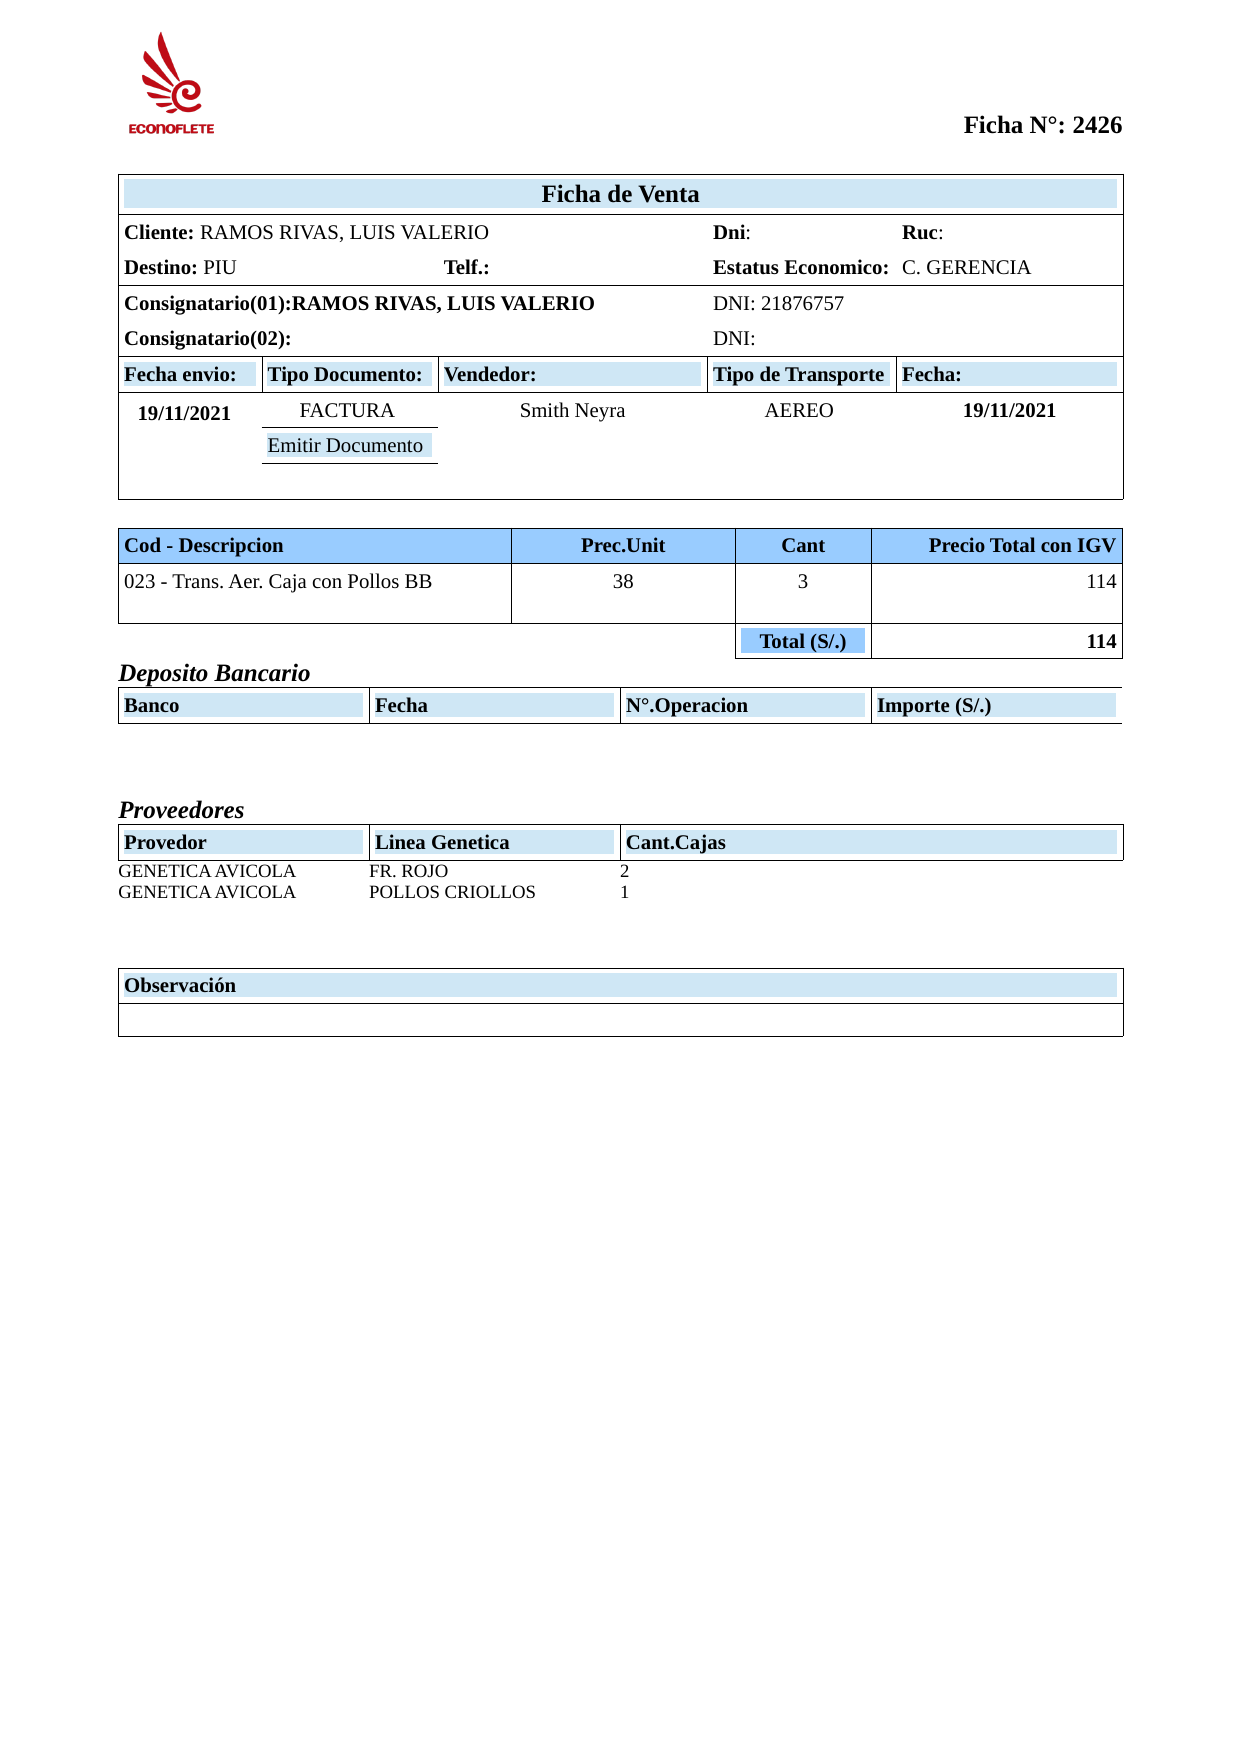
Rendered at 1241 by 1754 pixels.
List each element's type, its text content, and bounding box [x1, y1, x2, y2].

table_cell [871, 771, 1122, 795]
table_cell Tipo de Transporte [708, 357, 896, 392]
table_header Cant.Cajas [621, 825, 1123, 859]
table_header Prec.Unit [512, 529, 735, 563]
table_cell [118, 924, 369, 946]
table_cell Emitir Documento [262, 428, 438, 463]
table_cell [369, 903, 620, 924]
table_cell [118, 946, 369, 967]
table_cell 114 [872, 564, 1122, 623]
table_cell Vendedor: [439, 357, 707, 392]
table_cell [620, 946, 1123, 967]
table_cell [118, 903, 369, 924]
table_cell AEREO [707, 393, 896, 498]
table_cell [262, 464, 438, 498]
table_cell Consignatario(02): [119, 321, 707, 356]
table_header N°.Operacion [621, 688, 871, 723]
table_cell [118, 747, 369, 771]
table_cell 114 [872, 624, 1122, 658]
table_cell [620, 724, 871, 747]
table_cell 19/11/2021 [896, 393, 1123, 498]
table_cell 19/11/2021 [119, 393, 262, 498]
table_cell [118, 771, 369, 795]
table_cell 1 [620, 881, 1123, 903]
table_cell GENETICA AVICOLA [118, 881, 369, 903]
table_cell [369, 747, 620, 771]
table_header Provedor [119, 825, 369, 859]
picture [118, 31, 225, 134]
table_cell Estatus Economico: [707, 249, 896, 285]
text Proveedores [118, 795, 1122, 824]
table_cell [620, 747, 871, 771]
text Deposito Bancario [118, 658, 1122, 687]
table_cell GENETICA AVICOLA [118, 861, 369, 881]
table_cell DNI: [707, 321, 1123, 356]
table_cell Consignatario(01):RAMOS RIVAS, LUIS VALERIO [119, 286, 707, 321]
table_cell Dni: [707, 215, 896, 249]
table_cell [369, 771, 620, 795]
table_header Linea Genetica [370, 825, 620, 859]
table_header Observación [119, 969, 1123, 1003]
table_header Cant [736, 529, 871, 563]
table_cell [119, 1004, 1123, 1036]
table_cell 3 [736, 564, 871, 623]
table_cell [620, 924, 1123, 946]
table_cell Total (S/.) [736, 624, 871, 658]
table_cell Fecha envio: [119, 357, 262, 392]
table_cell [871, 747, 1122, 771]
table_cell 38 [512, 564, 735, 623]
table_cell Destino: PIU [119, 249, 438, 285]
table_cell Tipo Documento: [263, 357, 438, 392]
table_cell [620, 771, 871, 795]
table_cell [511, 624, 735, 658]
table_cell [118, 724, 369, 747]
table_header Importe (S/.) [872, 688, 1122, 723]
table_cell Cliente: RAMOS RIVAS, LUIS VALERIO [119, 215, 707, 249]
table_cell FACTURA [262, 393, 438, 427]
table_header Precio Total con IGV [872, 529, 1122, 563]
table_cell 023 - Trans. Aer. Caja con Pollos BB [119, 564, 511, 623]
table_cell 2 [620, 861, 1123, 881]
table_cell Telf.: [438, 249, 707, 285]
table_header Cod - Descripcion [119, 529, 511, 563]
table_cell FR. ROJO [369, 861, 620, 881]
table_cell [118, 624, 511, 658]
table_cell [369, 724, 620, 747]
table_cell [369, 924, 620, 946]
table_cell C. GERENCIA [896, 249, 1123, 285]
table_cell Ruc: [896, 215, 1123, 249]
table_cell Fecha: [897, 357, 1123, 392]
table_cell DNI: 21876757 [707, 286, 1123, 321]
table_cell Smith Neyra [438, 393, 707, 498]
table_cell [871, 724, 1122, 747]
table_header Ficha de Venta [119, 175, 1123, 214]
table_cell [620, 903, 1123, 924]
table_cell [369, 946, 620, 967]
table_header Fecha [370, 688, 620, 723]
table_header Banco [119, 688, 369, 723]
table_cell POLLOS CRIOLLOS [369, 881, 620, 903]
